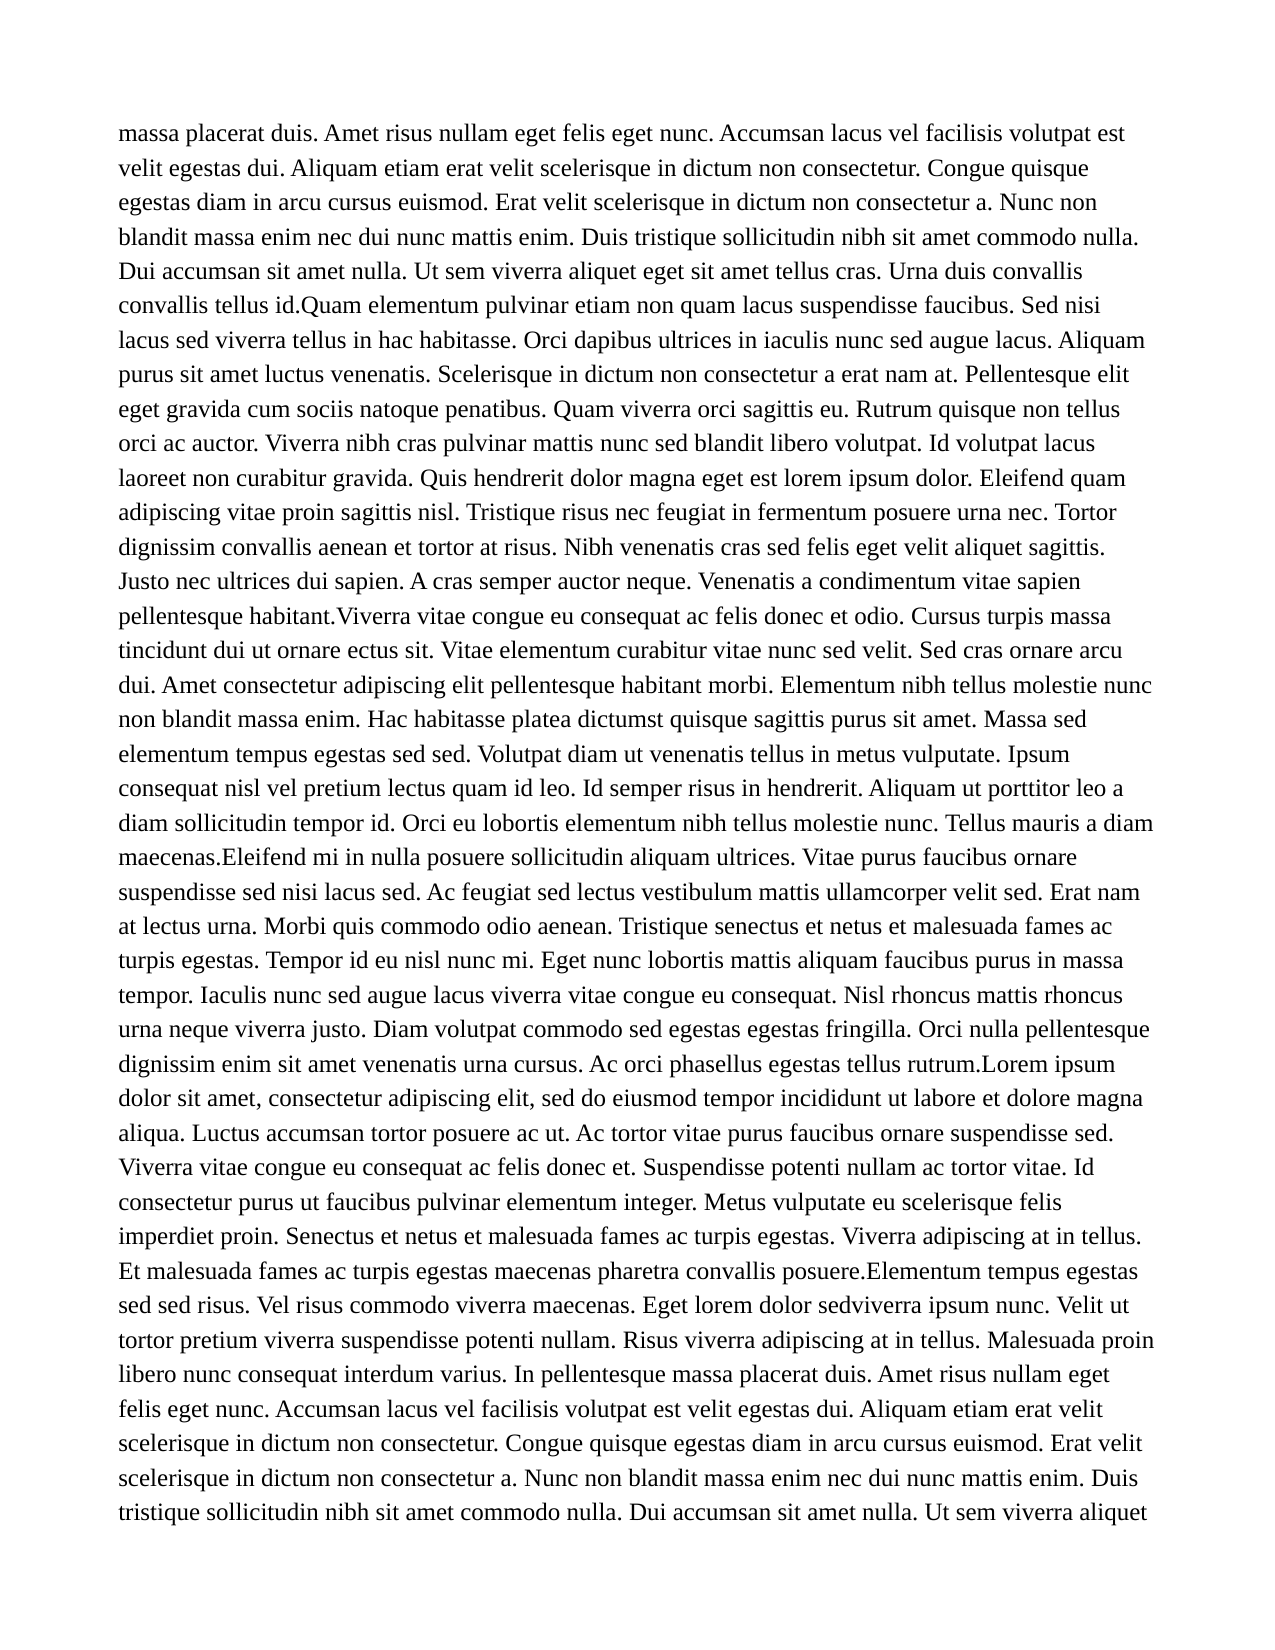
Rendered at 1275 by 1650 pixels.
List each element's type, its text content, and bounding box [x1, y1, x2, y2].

text massa placerat duis. Amet risus nullam eget felis eget nunc. Accumsan lacus vel facilisis volutpat est velit egestas dui. Aliquam etiam erat velit scelerisque in dictum non consectetur. Congue quisque egestas diam in arcu cursus euismod. Erat velit scelerisque in dictum non consectetur a. Nunc non blandit massa enim nec dui nunc mattis enim. Duis tristique sollicitudin nibh sit amet commodo nulla. Dui accumsan sit amet nulla. Ut sem viverra aliquet eget sit amet tellus cras. Urna duis convallis convallis tellus id.Quam elementum pulvinar etiam non quam lacus suspendisse faucibus. Sed nisi lacus sed viverra tellus in hac habitasse. Orci dapibus ultrices in iaculis nunc sed augue lacus. Aliquam purus sit amet luctus venenatis. Scelerisque in dictum non consectetur a erat nam at. Pellentesque elit eget gravida cum sociis natoque penatibus. Quam viverra orci sagittis eu. Rutrum quisque non tellus orci ac auctor. Viverra nibh cras pulvinar mattis nunc sed blandit libero volutpat. Id volutpat lacus laoreet non curabitur gravida. Quis hendrerit dolor magna eget est lorem ipsum dolor. Eleifend quam adipiscing vitae proin sagittis nisl. Tristique risus nec feugiat in fermentum posuere urna nec. Tortor dignissim convallis aenean et tortor at risus. Nibh venenatis cras sed felis eget velit aliquet sagittis. Justo nec ultrices dui sapien. A cras semper auctor neque. Venenatis a condimentum vitae sapien pellentesque habitant.Viverra vitae congue eu consequat ac felis donec et odio. Cursus turpis massa tincidunt dui ut ornare ectus sit. Vitae elementum curabitur vitae nunc sed velit. Sed cras ornare arcu dui. Amet consectetur adipiscing elit pellentesque habitant morbi. Elementum nibh tellus molestie nunc non blandit massa enim. Hac habitasse platea dictumst quisque sagittis purus sit amet. Massa sed elementum tempus egestas sed sed. Volutpat diam ut venenatis tellus in metus vulputate. Ipsum consequat nisl vel pretium lectus quam id leo. Id semper risus in hendrerit. Aliquam ut porttitor leo a diam sollicitudin tempor id. Orci eu lobortis elementum nibh tellus molestie nunc. Tellus mauris a diam maecenas.Eleifend mi in nulla posuere sollicitudin aliquam ultrices. Vitae purus faucibus ornare suspendisse sed nisi lacus sed. Ac feugiat sed lectus vestibulum mattis ullamcorper velit sed. Erat nam at lectus urna. Morbi quis commodo odio aenean. Tristique senectus et netus et malesuada fames ac turpis egestas. Tempor id eu nisl nunc mi. Eget nunc lobortis mattis aliquam faucibus purus in massa tempor. Iaculis nunc sed augue lacus viverra vitae congue eu consequat. Nisl rhoncus mattis rhoncus urna neque viverra justo. Diam volutpat commodo sed egestas egestas fringilla. Orci nulla pellentesque dignissim enim sit amet venenatis urna cursus. Ac orci phasellus egestas tellus rutrum.Lorem ipsum dolor sit amet, consectetur adipiscing elit, sed do eiusmod tempor incididunt ut labore et dolore magna aliqua. Luctus accumsan tortor posuere ac ut. Ac tortor vitae purus faucibus ornare suspendisse sed. Viverra vitae congue eu consequat ac felis donec et. Suspendisse potenti nullam ac tortor vitae. Id consectetur purus ut faucibus pulvinar elementum integer. Metus vulputate eu scelerisque felis imperdiet proin. Senectus et netus et malesuada fames ac turpis egestas. Viverra adipiscing at in tellus. Et malesuada fames ac turpis egestas maecenas pharetra convallis posuere.Elementum tempus egestas sed sed risus. Vel risus commodo viverra maecenas. Eget lorem dolor sedviverra ipsum nunc. Velit ut tortor pretium viverra suspendisse potenti nullam. Risus viverra adipiscing at in tellus. Malesuada proin libero nunc consequat interdum varius. In pellentesque massa placerat duis. Amet risus nullam eget felis eget nunc. Accumsan lacus vel facilisis volutpat est velit egestas dui. Aliquam etiam erat velit scelerisque in dictum non consectetur. Congue quisque egestas diam in arcu cursus euismod. Erat velit scelerisque in dictum non consectetur a. Nunc non blandit massa enim nec dui nunc mattis enim. Duis tristique sollicitudin nibh sit amet commodo nulla. Dui accumsan sit amet nulla. Ut sem viverra aliquet [118, 118, 1157, 1526]
